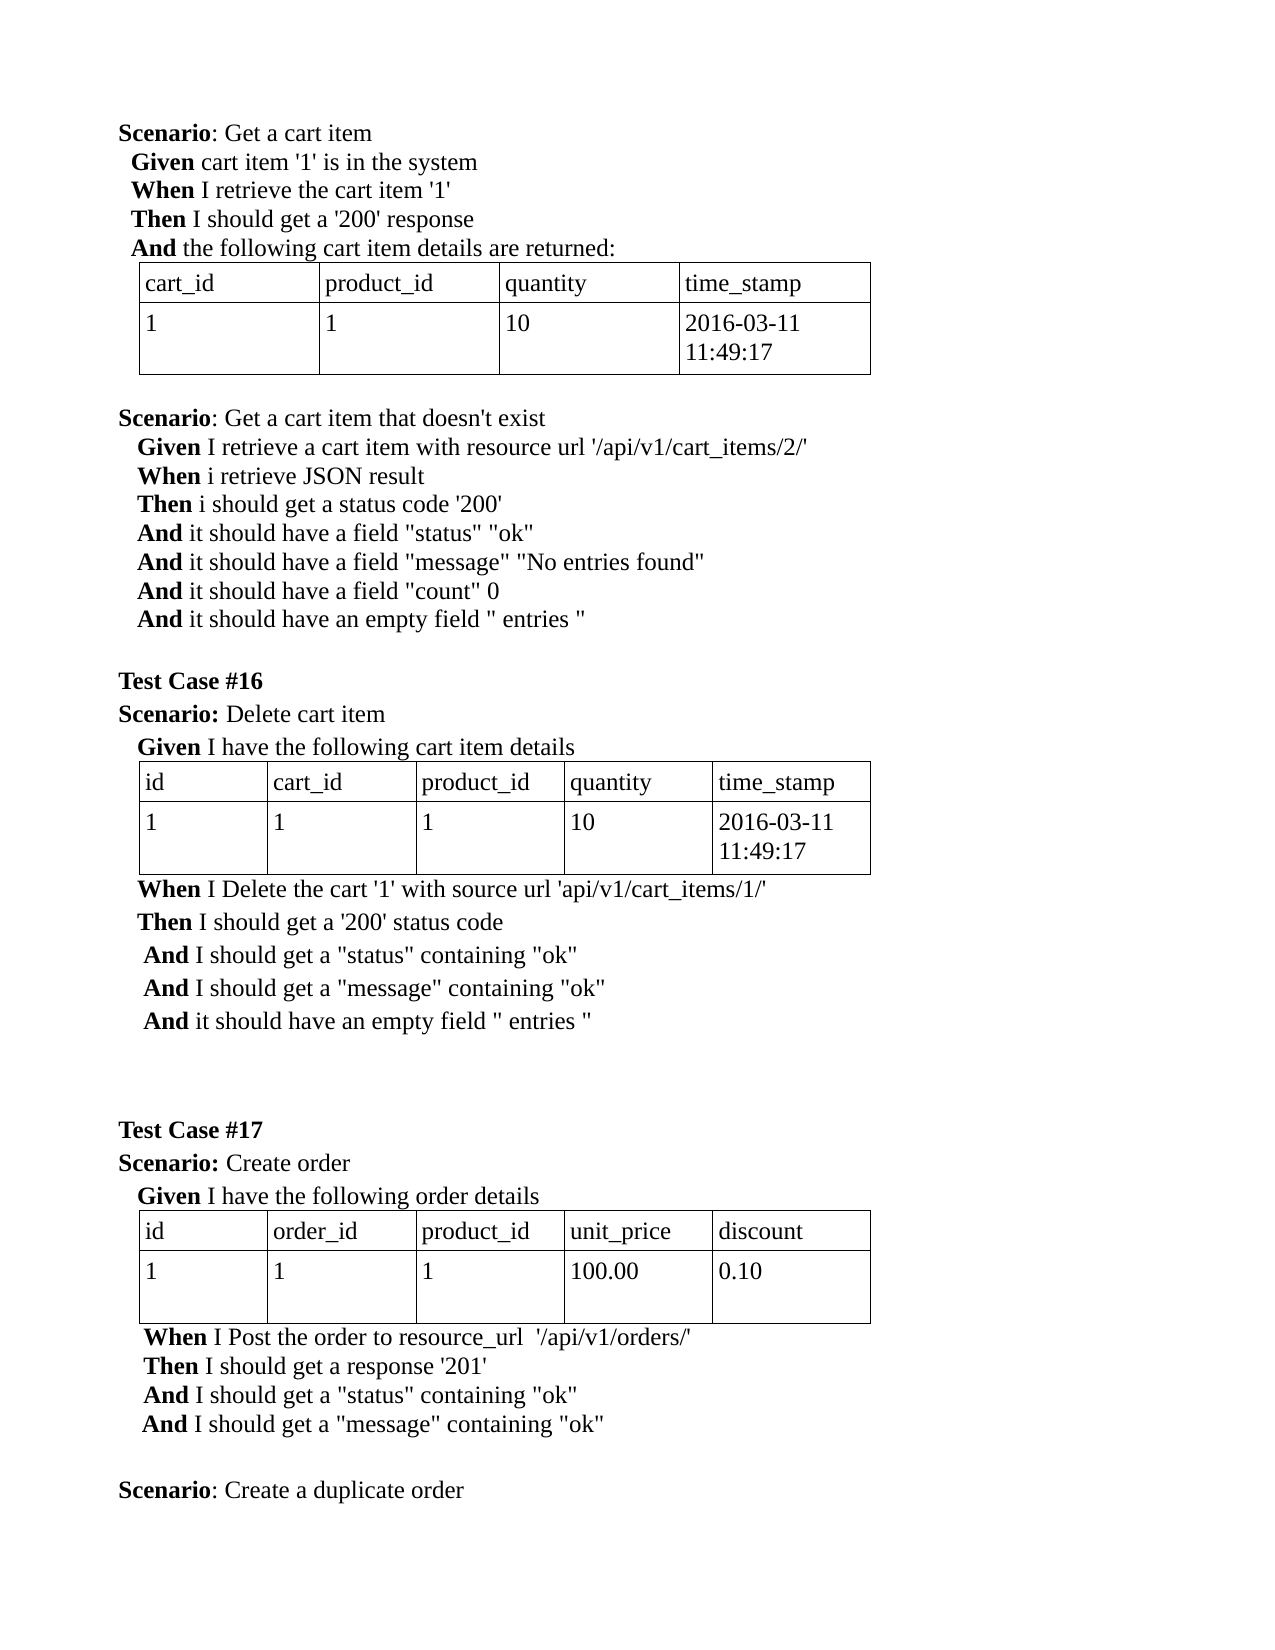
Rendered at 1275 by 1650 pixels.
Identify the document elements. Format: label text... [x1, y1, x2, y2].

text Given I have the following cart item details [118, 732, 1157, 761]
table_cell 1 [140, 303, 319, 374]
table_cell 1 [140, 802, 267, 873]
table_cell 10 [565, 802, 712, 873]
text And it should have a field "status" "ok" [118, 518, 1157, 547]
table_header cart_id [140, 263, 319, 302]
table_cell 1 [417, 802, 564, 873]
table_header product_id [320, 263, 499, 302]
text Scenario: Create order [118, 1148, 1157, 1177]
text Test Case #16 [118, 666, 1157, 695]
text Scenario: Create a duplicate order [118, 1475, 1157, 1503]
text Then I should get a response '201' [118, 1351, 1157, 1380]
text And the following cart item details are returned: [118, 233, 1157, 262]
table_cell 1 [417, 1251, 564, 1322]
table_header cart_id [268, 762, 416, 801]
text When I Delete the cart '1' with source url 'api/v1/cart_items/1/' [118, 874, 1157, 902]
text Then I should get a '200' response [118, 204, 1157, 233]
text And it should have a field "message" "No entries found" [118, 547, 1157, 576]
table_header order_id [268, 1211, 416, 1250]
table_header unit_price [565, 1211, 712, 1250]
text Test Case #17 [118, 1115, 1157, 1144]
text Scenario: Get a cart item [118, 118, 1157, 147]
table_header product_id [417, 762, 564, 801]
text And I should get a "message" containing "ok" [118, 973, 1157, 1001]
table_cell 1 [320, 303, 499, 374]
text Scenario: Get a cart item that doesn't exist [118, 403, 1157, 432]
text And it should have a field "count" 0 [118, 576, 1157, 604]
table_cell 1 [140, 1251, 267, 1322]
text And I should get a "status" containing "ok" [118, 1380, 1157, 1409]
table_header quantity [500, 263, 679, 302]
table_cell 1 [268, 1251, 416, 1322]
table_header discount [713, 1211, 870, 1250]
text Then I should get a '200' status code [118, 907, 1157, 935]
table_cell 1 [268, 802, 416, 873]
table_cell 0.10 [713, 1251, 870, 1322]
table_header time_stamp [680, 263, 870, 302]
table_cell 2016-03-11 11:49:17 [680, 303, 870, 374]
text Given I have the following order details [118, 1181, 1157, 1210]
table_cell 10 [500, 303, 679, 374]
text When I Post the order to resource_url '/api/v1/orders/' [118, 1322, 1157, 1351]
text And I should get a "status" containing "ok" [118, 940, 1157, 968]
text And it should have an empty field " entries " [118, 604, 1157, 633]
table_cell 2016-03-11 11:49:17 [713, 802, 870, 873]
table_header time_stamp [713, 762, 870, 801]
table_header id [140, 762, 267, 801]
text Scenario: Delete cart item [118, 699, 1157, 728]
table_header product_id [417, 1211, 564, 1250]
table_cell 100.00 [565, 1251, 712, 1322]
text And I should get a "message" containing "ok" [118, 1409, 1157, 1437]
text When I retrieve the cart item '1' [118, 176, 1157, 204]
text And it should have an empty field " entries " [118, 1006, 1157, 1034]
text Then i should get a status code '200' [118, 489, 1157, 518]
table_header id [140, 1211, 267, 1250]
text Given cart item '1' is in the system [118, 147, 1157, 176]
text When i retrieve JSON result [118, 461, 1157, 489]
table_header quantity [565, 762, 712, 801]
text Given I retrieve a cart item with resource url '/api/v1/cart_items/2/' [118, 432, 1157, 461]
